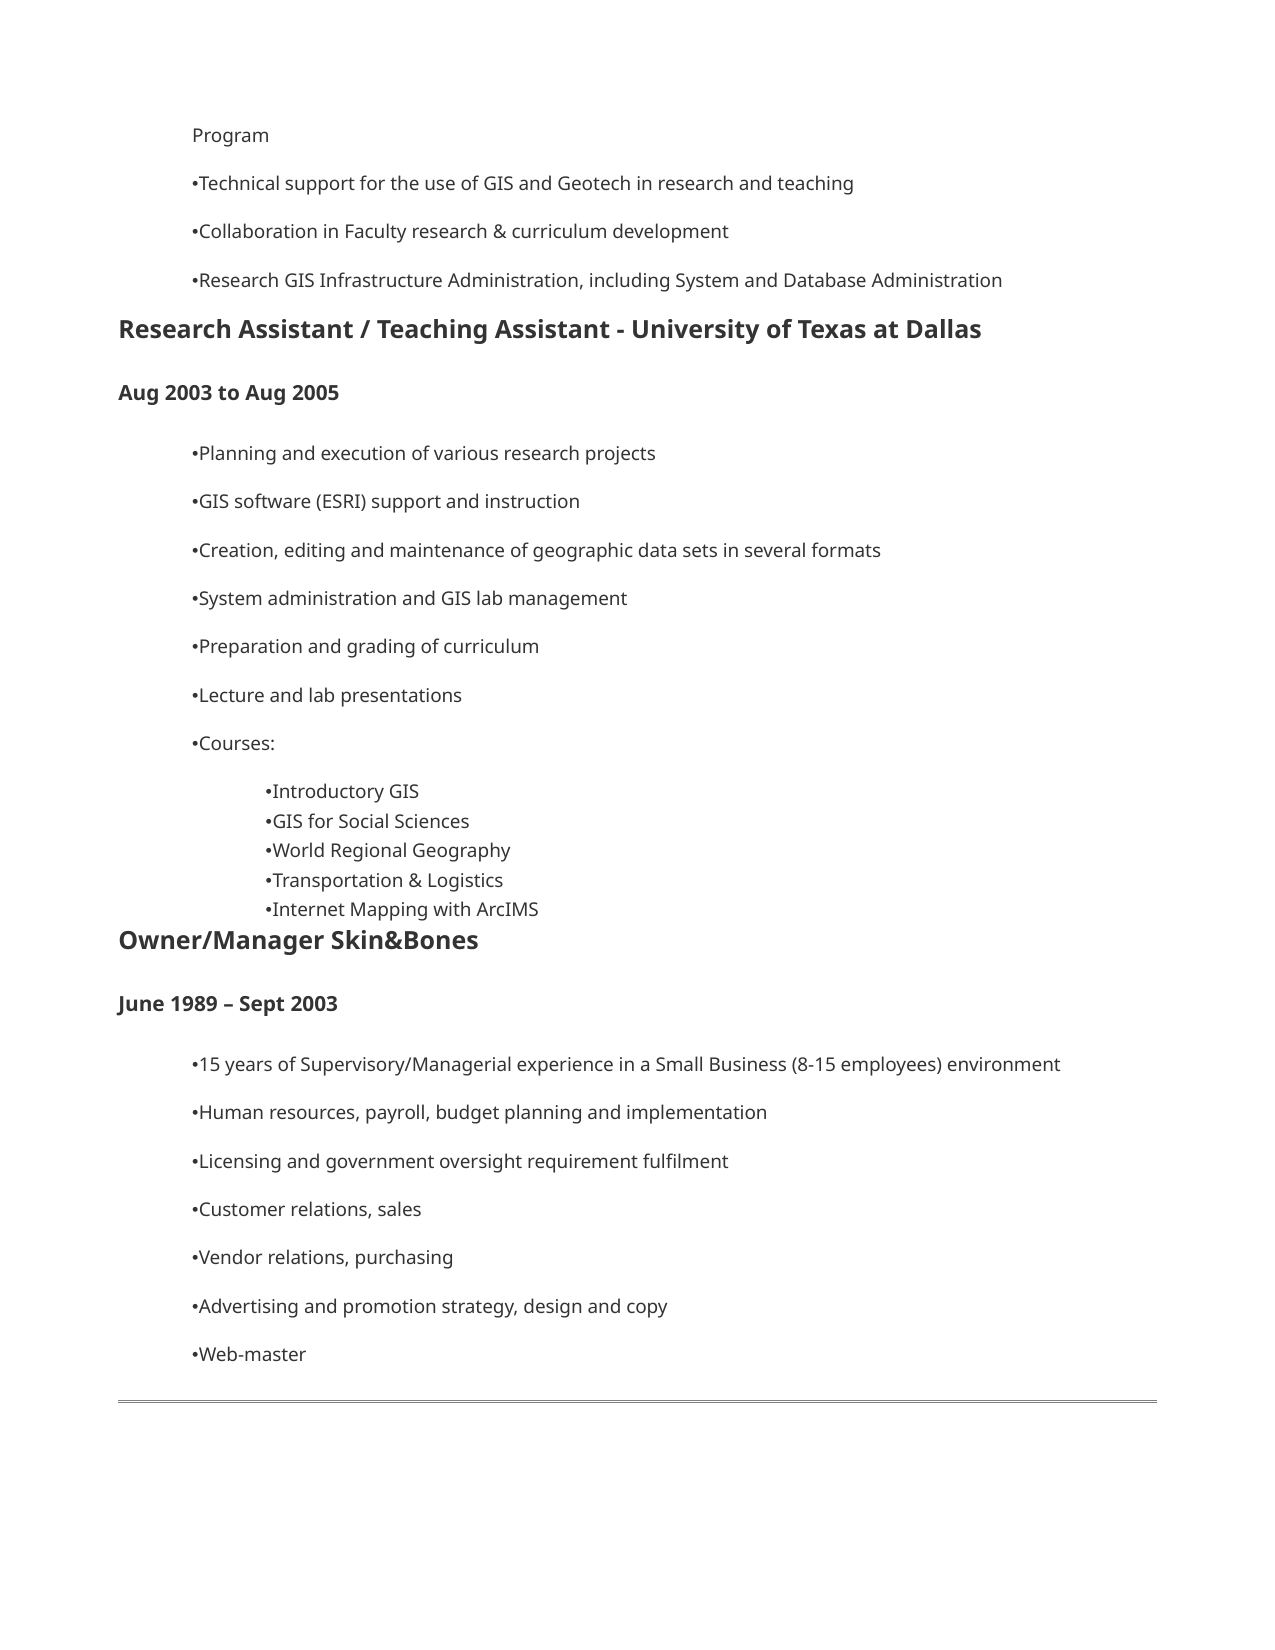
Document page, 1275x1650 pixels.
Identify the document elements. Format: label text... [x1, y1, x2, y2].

list Human resources, payroll, budget planning and implementation [118, 1096, 1157, 1125]
list Collaboration in Faculty research & curriculum development [118, 215, 1157, 244]
list Advertising and promotion strategy, design and copy [118, 1289, 1157, 1318]
subtitle June 1989 – Sept 2003 [118, 989, 1157, 1017]
list Preparation and grading of curriculum [118, 630, 1157, 659]
list GIS software (ESRI) support and instruction [118, 485, 1157, 514]
list Internet Mapping with ArcIMS [118, 893, 1157, 922]
subtitle Owner/Manager Skin&Bones [118, 922, 1157, 956]
list Planning and execution of various research projects [118, 437, 1157, 466]
list Technical support for the use of GIS and Geotech in research and teaching [118, 166, 1157, 196]
subtitle Aug 2003 to Aug 2005 [118, 378, 1157, 406]
list Web-master [118, 1337, 1157, 1367]
list Transportation & Logistics [118, 863, 1157, 893]
list GIS for Social Sciences [118, 804, 1157, 834]
list 15 years of Supervisory/Managerial experience in a Small Business (8-15 employees) environment [118, 1047, 1157, 1077]
list Licensing and government oversight requirement fulfilment [118, 1144, 1157, 1173]
list Courses: [118, 727, 1157, 756]
list Customer relations, sales [118, 1192, 1157, 1222]
list Creation, editing and maintenance of geographic data sets in several formats [118, 533, 1157, 563]
list Introductory GIS [118, 775, 1157, 804]
list Research GIS Infrastructure Administration, including System and Database Administration [118, 263, 1157, 293]
list Vendor relations, purchasing [118, 1241, 1157, 1270]
list Lecture and lab presentations [118, 678, 1157, 708]
subtitle Research Assistant / Teaching Assistant - University of Texas at Dallas [118, 311, 1157, 346]
list Program [118, 118, 1157, 148]
list System administration and GIS lab management [118, 582, 1157, 611]
list World Regional Geography [118, 834, 1157, 863]
